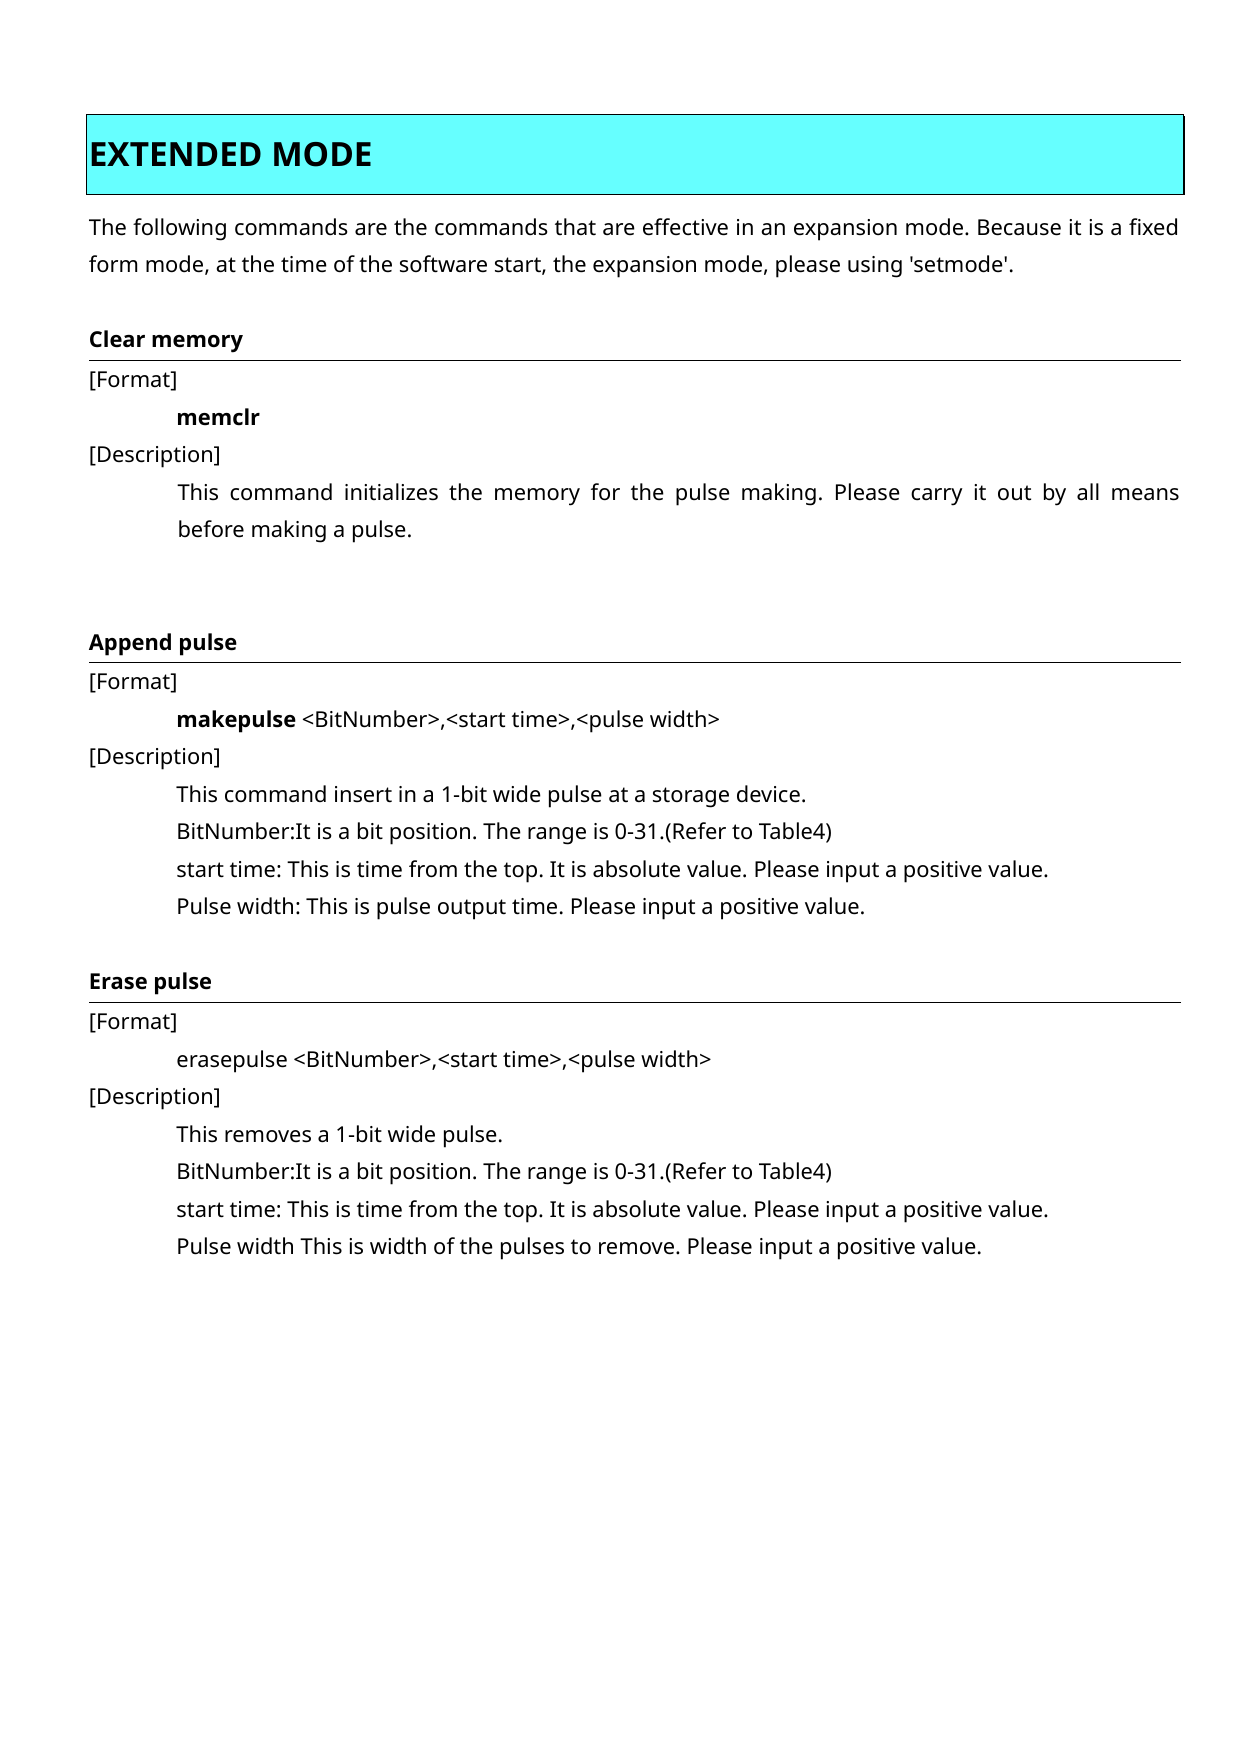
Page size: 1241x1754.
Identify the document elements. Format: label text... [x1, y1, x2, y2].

text BitNumber:It is a bit position. The range is 0-31.(Refer to Table4) [89, 812, 1181, 850]
text Pulse width This is width of the pulses to remove. Please input a positive value. [89, 1227, 1181, 1265]
text [Description] [89, 1077, 1181, 1115]
text BitNumber:It is a bit position. The range is 0-31.(Refer to Table4) [89, 1152, 1181, 1190]
text memclr [89, 398, 1181, 435]
text start time: This is time from the top. It is absolute value. Please input a positive value. [89, 1190, 1181, 1227]
text start time: This is time from the top. It is absolute value. Please input a positive value. [89, 850, 1181, 887]
title Clear memory [89, 320, 1181, 360]
text This command insert in a 1-bit wide pulse at a storage device. [89, 775, 1181, 812]
text EXTENDED MODE [87, 115, 1183, 194]
text [Description] [89, 737, 1181, 775]
text [Format] [89, 1003, 1181, 1040]
text [Format] [89, 361, 1181, 398]
text [Format] [89, 663, 1181, 700]
title Append pulse [89, 623, 1181, 662]
text The following commands are the commands that are effective in an expansion mode. Because it is a fixed form mode, at the time of the software start, the expansion mode, please using 'setmode'. [89, 208, 1181, 283]
title Erase pulse [89, 962, 1181, 1002]
text This removes a 1-bit wide pulse. [89, 1115, 1181, 1152]
text This command initializes the memory for the pulse making. Please carry it out by all means before making a pulse. [89, 473, 1181, 548]
text makepulse <BitNumber>,<start time>,<pulse width> [89, 700, 1181, 737]
text Pulse width: This is pulse output time. Please input a positive value. [89, 887, 1181, 925]
text erasepulse <BitNumber>,<start time>,<pulse width> [89, 1040, 1181, 1077]
text [Description] [89, 435, 1181, 473]
